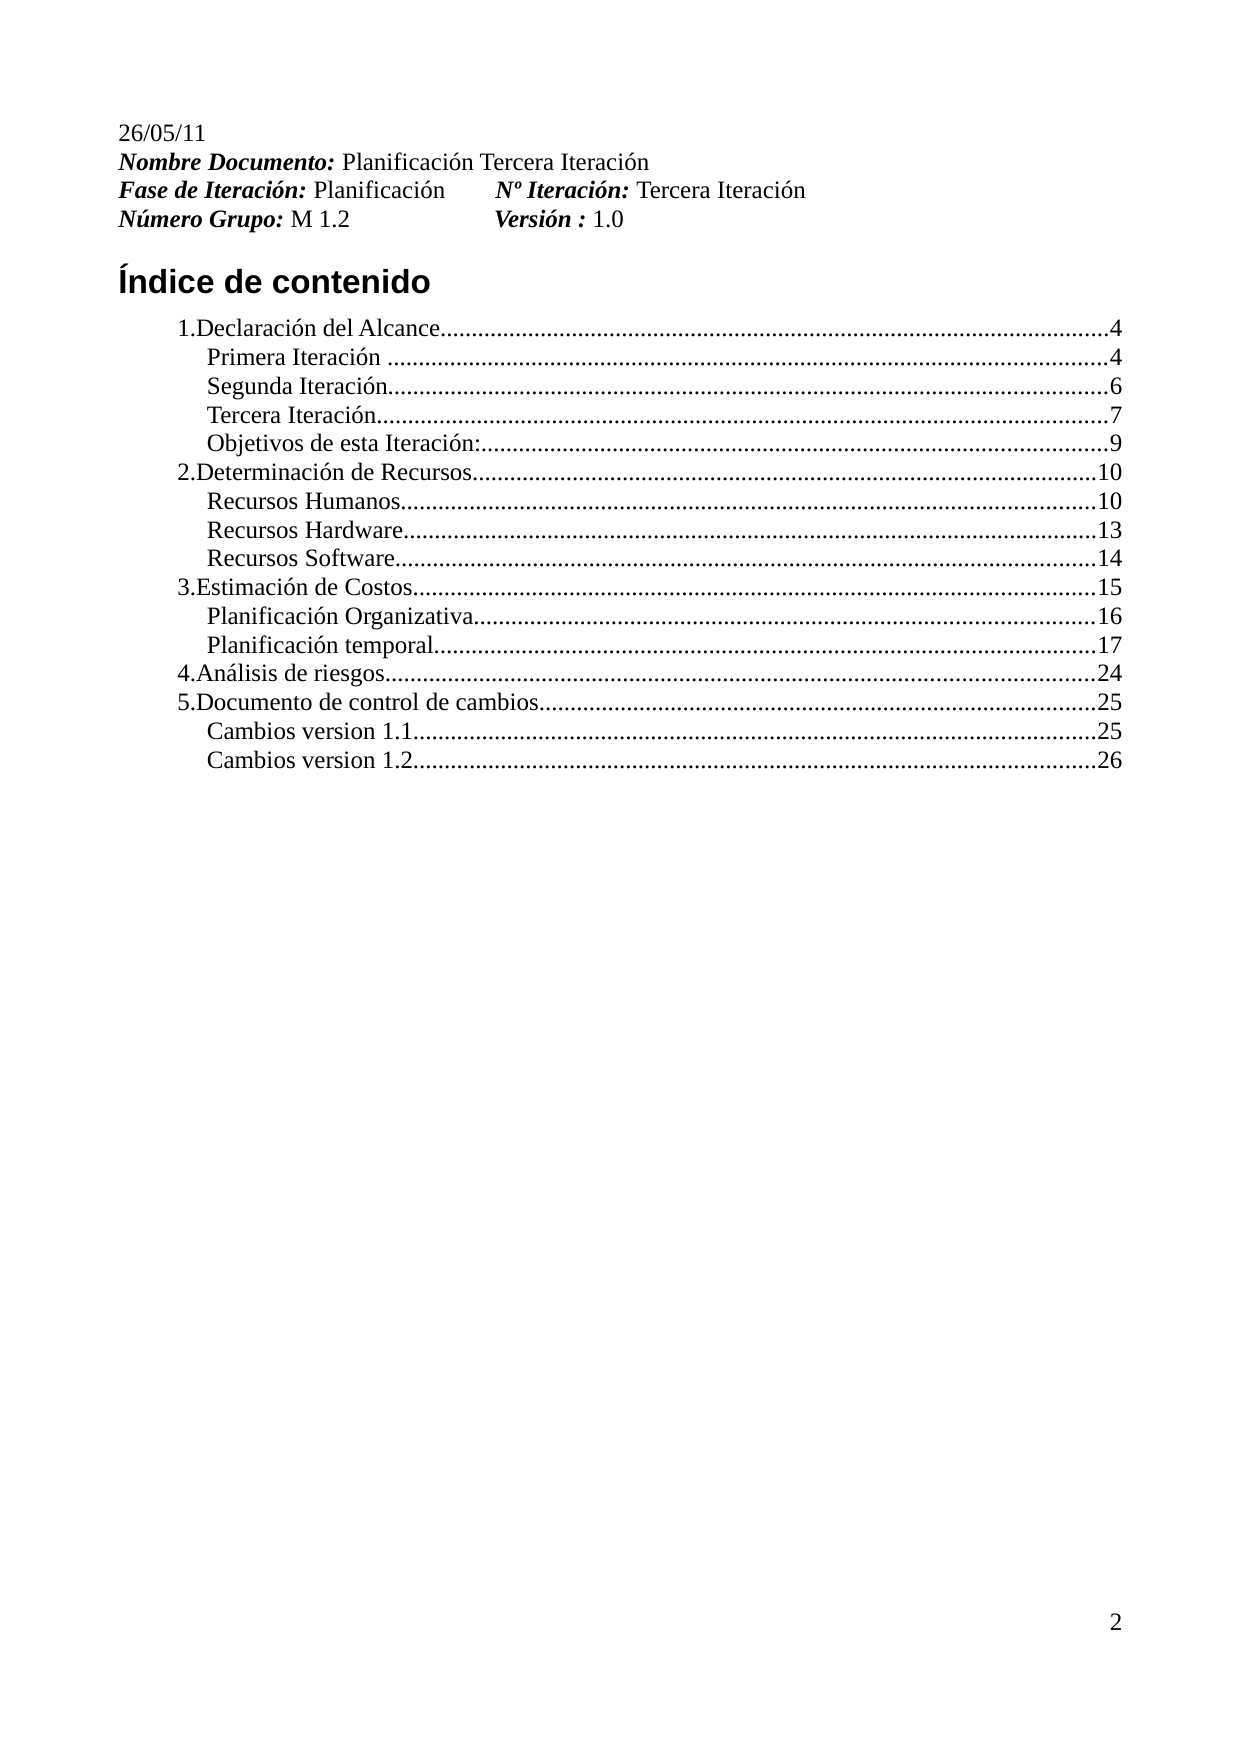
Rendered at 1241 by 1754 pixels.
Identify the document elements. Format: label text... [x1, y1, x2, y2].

text Objetivos de esta Iteración: 9 [207, 428, 1122, 457]
text Recursos Humanos 10 [207, 486, 1122, 515]
text Recursos Software 14 [207, 543, 1122, 572]
text Primera Iteración 4 [207, 342, 1122, 371]
text 3.Estimación de Costos 15 [177, 572, 1122, 601]
text 2.Determinación de Recursos 10 [177, 457, 1122, 486]
text Cambios version 1.2 26 [207, 745, 1122, 773]
text Cambios version 1.1 25 [207, 716, 1122, 745]
text 1.Declaración del Alcance 4 [177, 313, 1122, 342]
text Planificación Organizativa 16 [207, 601, 1122, 630]
subtitle Índice de contenido [118, 263, 1122, 301]
text Planificación temporal 17 [207, 630, 1122, 658]
text 4.Análisis de riesgos 24 [177, 658, 1122, 687]
text Segunda Iteración 6 [207, 371, 1122, 400]
text 5.Documento de control de cambios 25 [177, 687, 1122, 716]
text Tercera Iteración 7 [207, 400, 1122, 428]
text Recursos Hardware 13 [207, 515, 1122, 543]
